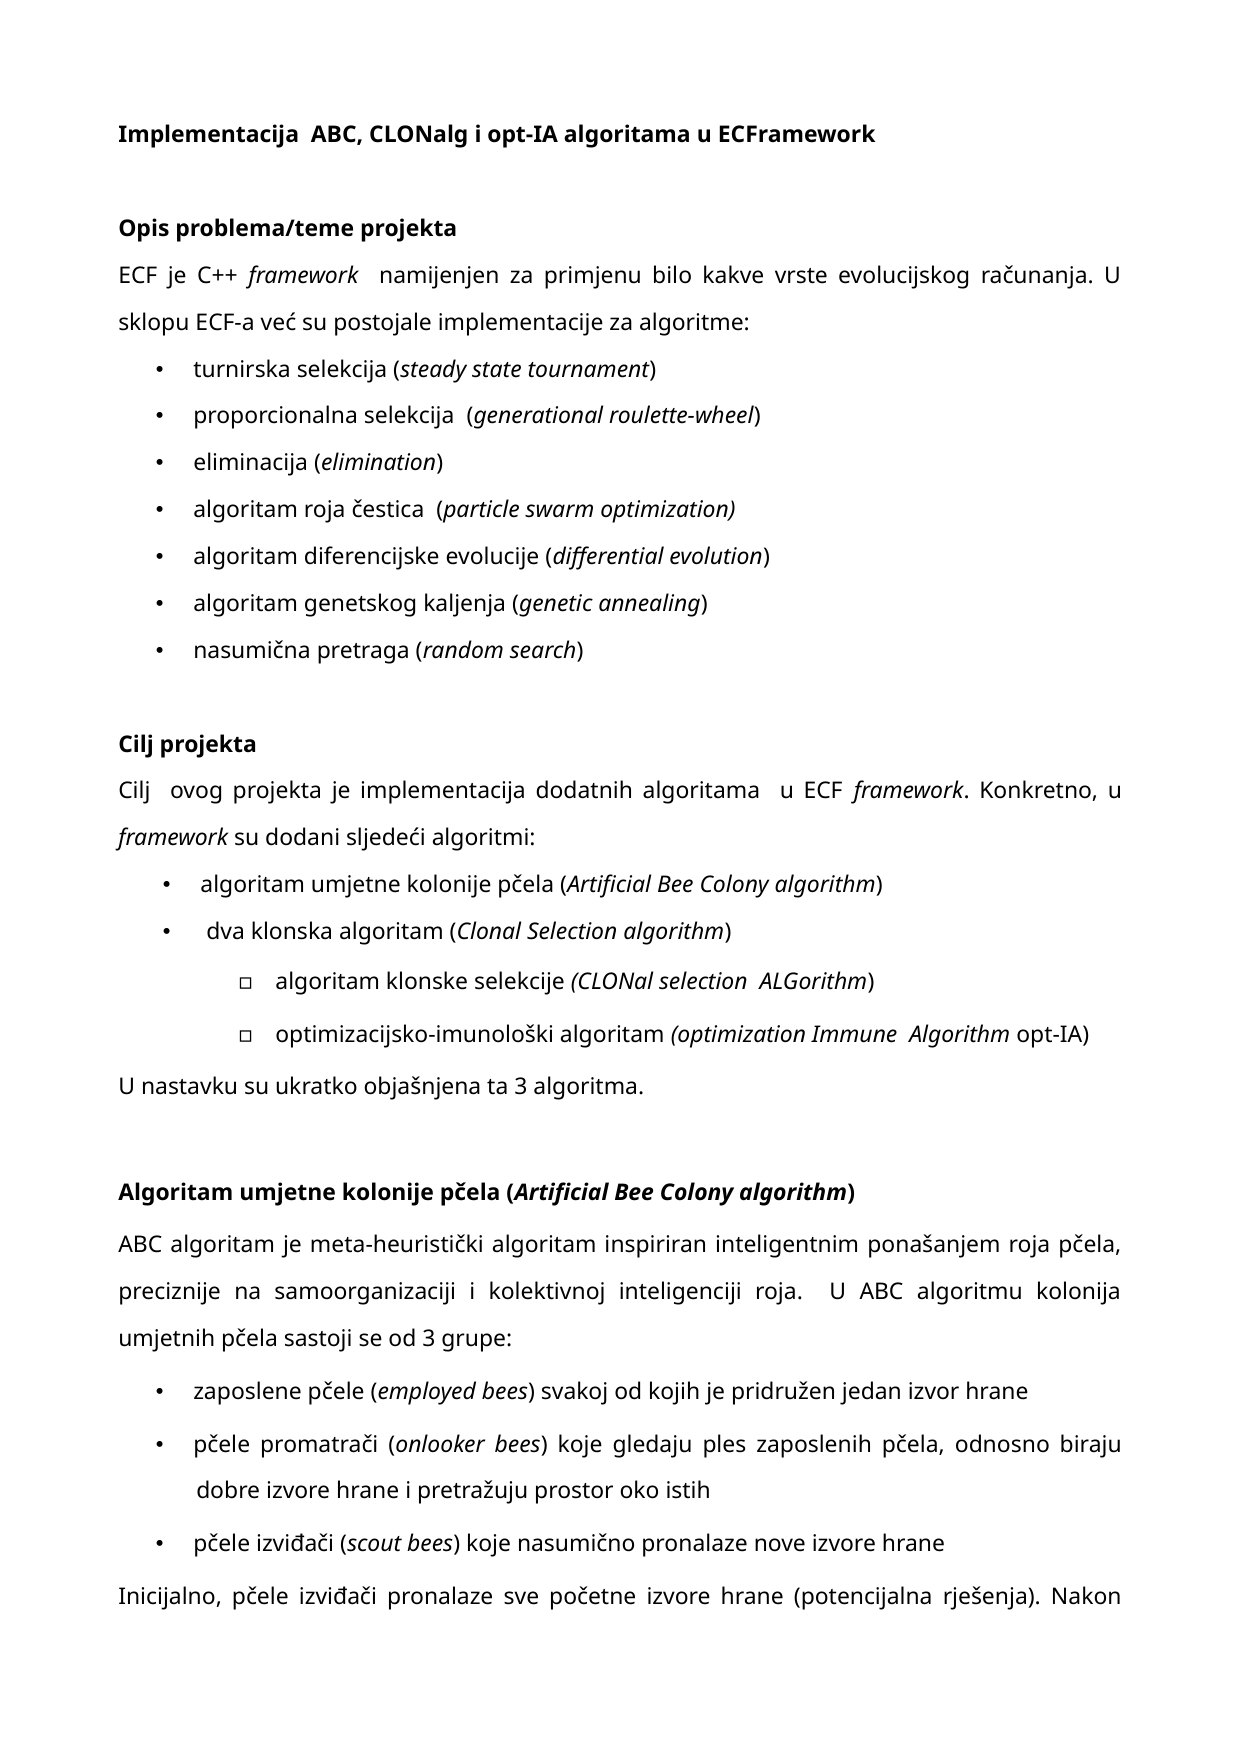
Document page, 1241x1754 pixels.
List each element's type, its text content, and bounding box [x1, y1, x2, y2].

text Cilj projekta [118, 727, 1122, 759]
list algoritam diferencijske evolucije (differential evolution) [156, 540, 1122, 571]
text ECF je C++ framework namijenjen za primjenu bilo kakve vrste evolucijskog računanja. U sklopu ECF-a već su postojale implementacije za algoritme: [118, 259, 1122, 337]
list algoritam genetskog kaljenja (genetic annealing) [156, 587, 1122, 618]
list pčele izviđači (scout bees) koje nasumično pronalaze nove izvore hrane [156, 1527, 1122, 1558]
list optimizacijsko-imunološki algoritam (optimization Immune Algorithm opt-IA) [238, 1017, 1122, 1049]
list zaposlene pčele (employed bees) svakoj od kojih je pridružen jedan izvor hrane [156, 1375, 1122, 1406]
list algoritam roja čestica (particle swarm optimization) [156, 493, 1122, 524]
text Cilj ovog projekta je implementacija dodatnih algoritama u ECF framework. Konkretno, u framework su dodani sljedeći algoritmi: [118, 774, 1122, 852]
list proporcionalna selekcija (generational roulette-wheel) [156, 399, 1122, 431]
text Implementacija ABC, CLONalg i opt-IA algoritama u ECFramework [118, 118, 1122, 149]
list dva klonska algoritam (Clonal Selection algorithm) [163, 915, 1122, 946]
text Opis problema/teme projekta [118, 212, 1122, 243]
text Algoritam umjetne kolonije pčela (Artificial Bee Colony algorithm) [118, 1176, 1122, 1207]
text ABC algoritam je meta-heuristički algoritam inspiriran inteligentnim ponašanjem roja pčela, preciznije na samoorganizaciji i kolektivnoj inteligenciji roja. U ABC algoritmu kolonija umjetnih pčela sastoji se od 3 grupe: [118, 1228, 1122, 1353]
list turnirska selekcija (steady state tournament) [156, 352, 1122, 384]
list algoritam umjetne kolonije pčela (Artificial Bee Colony algorithm) [163, 868, 1122, 899]
list algoritam klonske selekcije (CLONal selection ALGorithm) [238, 965, 1122, 996]
list eliminacija (elimination) [156, 446, 1122, 477]
text U nastavku su ukratko objašnjena ta 3 algoritma. [118, 1070, 1122, 1101]
list pčele promatrači (onlooker bees) koje gledaju ples zaposlenih pčela, odnosno biraju dobre izvore hrane i pretražuju prostor oko istih [156, 1427, 1122, 1506]
list nasumična pretraga (random search) [156, 634, 1122, 665]
text Inicijalno, pčele izviđači pronalaze sve početne izvore hrane (potencijalna rješenja). Nakon [118, 1580, 1122, 1611]
